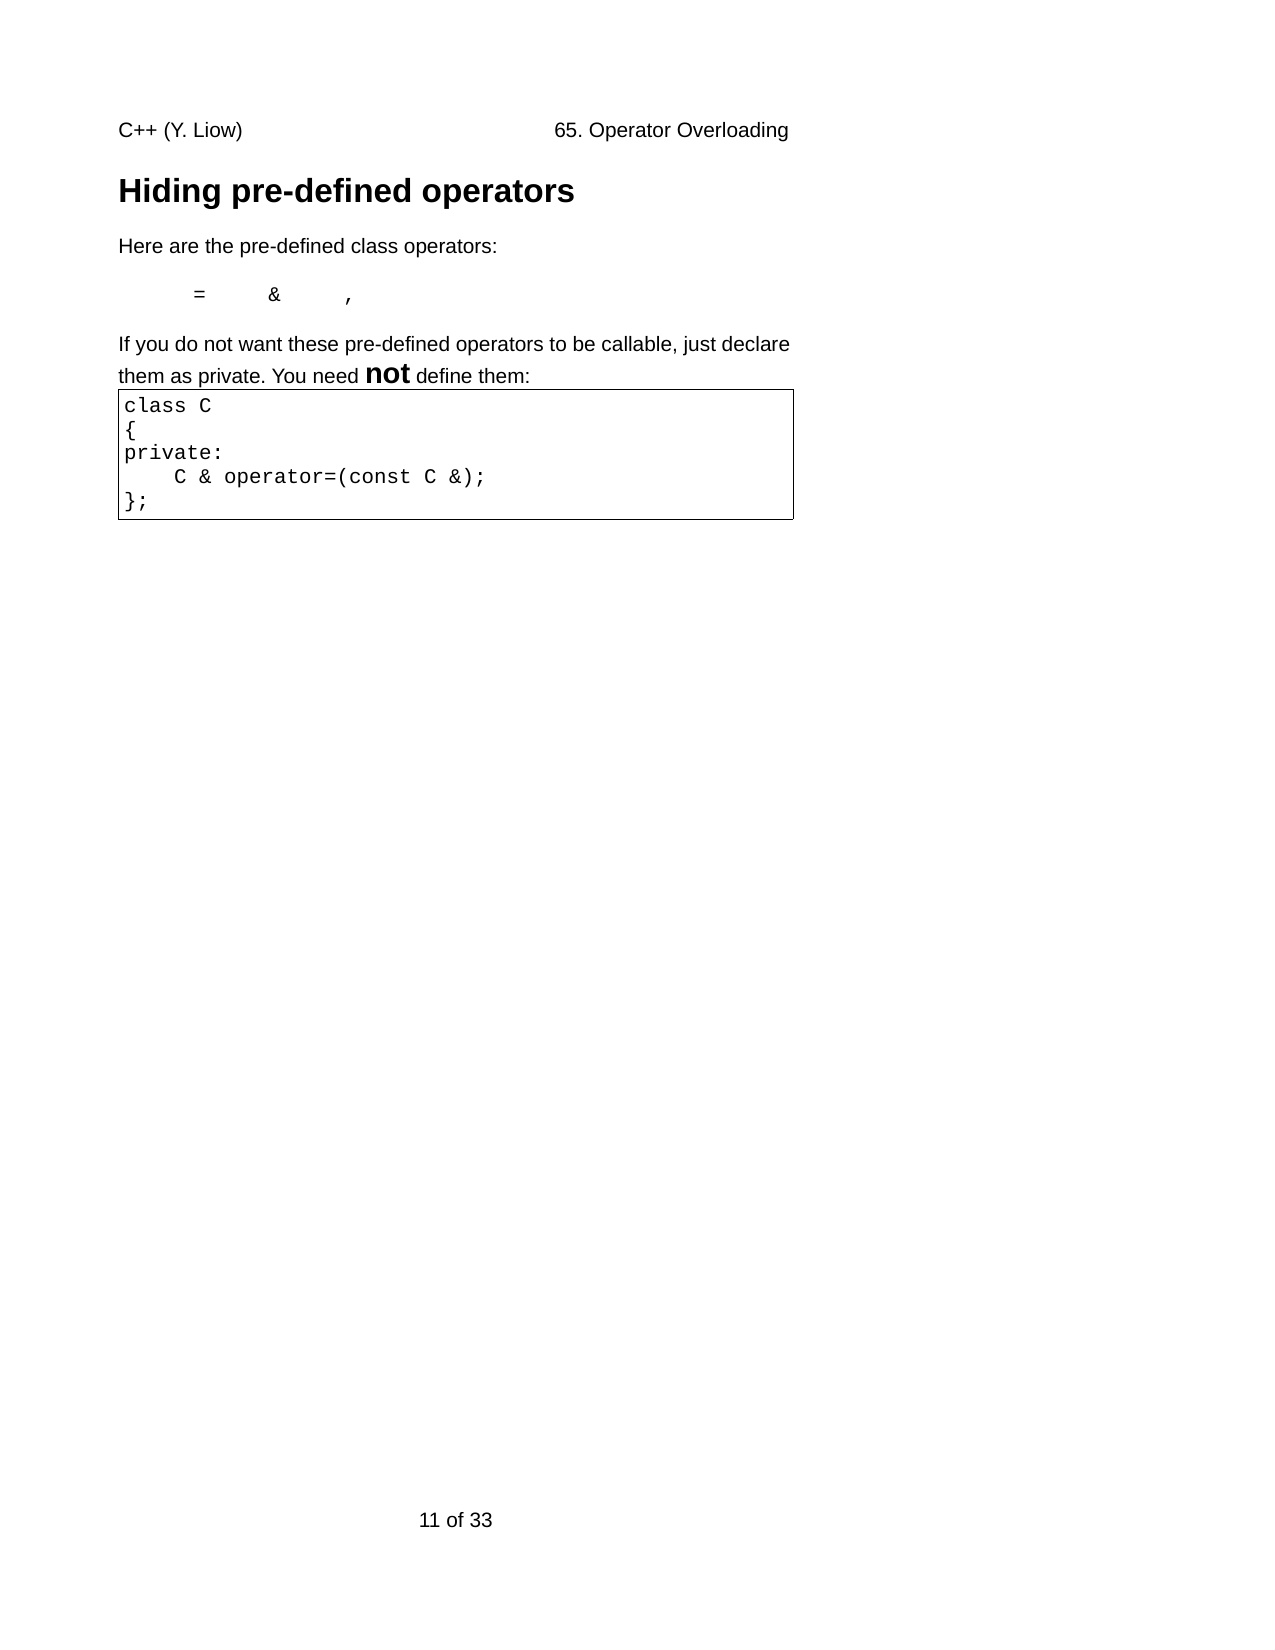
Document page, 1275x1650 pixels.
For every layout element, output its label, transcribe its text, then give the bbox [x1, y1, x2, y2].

text Here are the pre-defined class operators: [118, 234, 793, 258]
text If you do not want these pre-defined operators to be callable, just declare them as private. You need not define them: [118, 332, 793, 389]
table_header class C { private: C & operator=(const C &); }; [119, 390, 793, 519]
text = & , [118, 282, 793, 308]
text Hiding pre-defined operators [118, 172, 793, 210]
